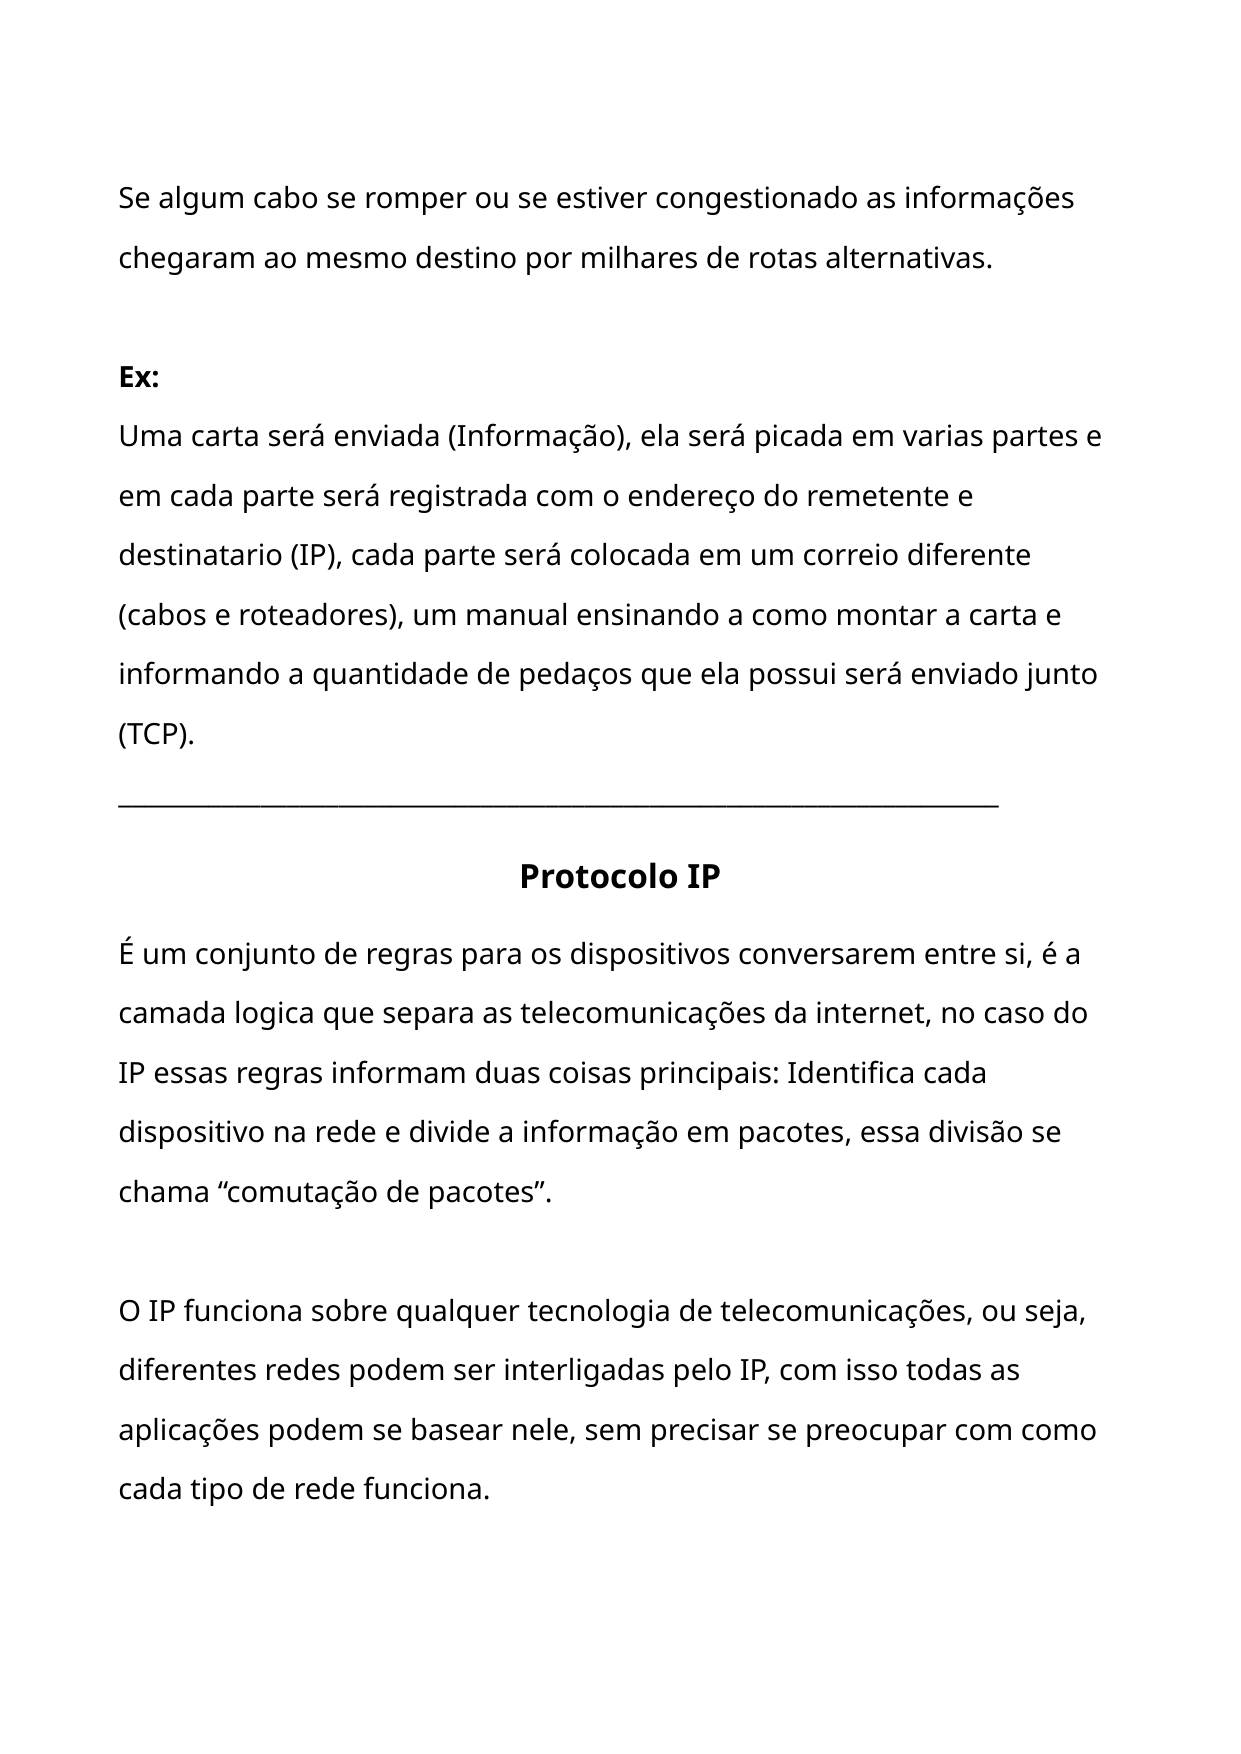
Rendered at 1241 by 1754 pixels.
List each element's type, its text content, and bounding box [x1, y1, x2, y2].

text O IP funciona sobre qualquer tecnologia de telecomunicações, ou seja, diferentes redes podem ser interligadas pelo IP, com isso todas as aplicações podem se basear nele, sem precisar se preocupar com como cada tipo de rede funciona. [118, 1290, 1122, 1508]
text Se algum cabo se romper ou se estiver congestionado as informações chegaram ao mesmo destino por milhares de rotas alternativas. [118, 178, 1122, 277]
text Uma carta será enviada (Informação), ela será picada em varias partes e em cada parte será registrada com o endereço do remetente e destinatario (IP), cada parte será colocada em um correio diferente (cabos e roteadores), um manual ensinando a como montar a carta e informando a quantidade de pedaços que ela possui será enviado junto (TCP). [118, 416, 1122, 753]
text Ex: [118, 356, 1122, 396]
text ____________________________________________________________________ [118, 772, 1122, 812]
text É um conjunto de regras para os dispositivos conversarem entre si, é a camada logica que separa as telecomunicações da internet, no caso do IP essas regras informam duas coisas principais: Identifica cada dispositivo na rede e divide a informação em pacotes, essa divisão se chama “comutação de pacotes”. [118, 933, 1122, 1211]
subtitle Protocolo IP [118, 853, 1122, 898]
